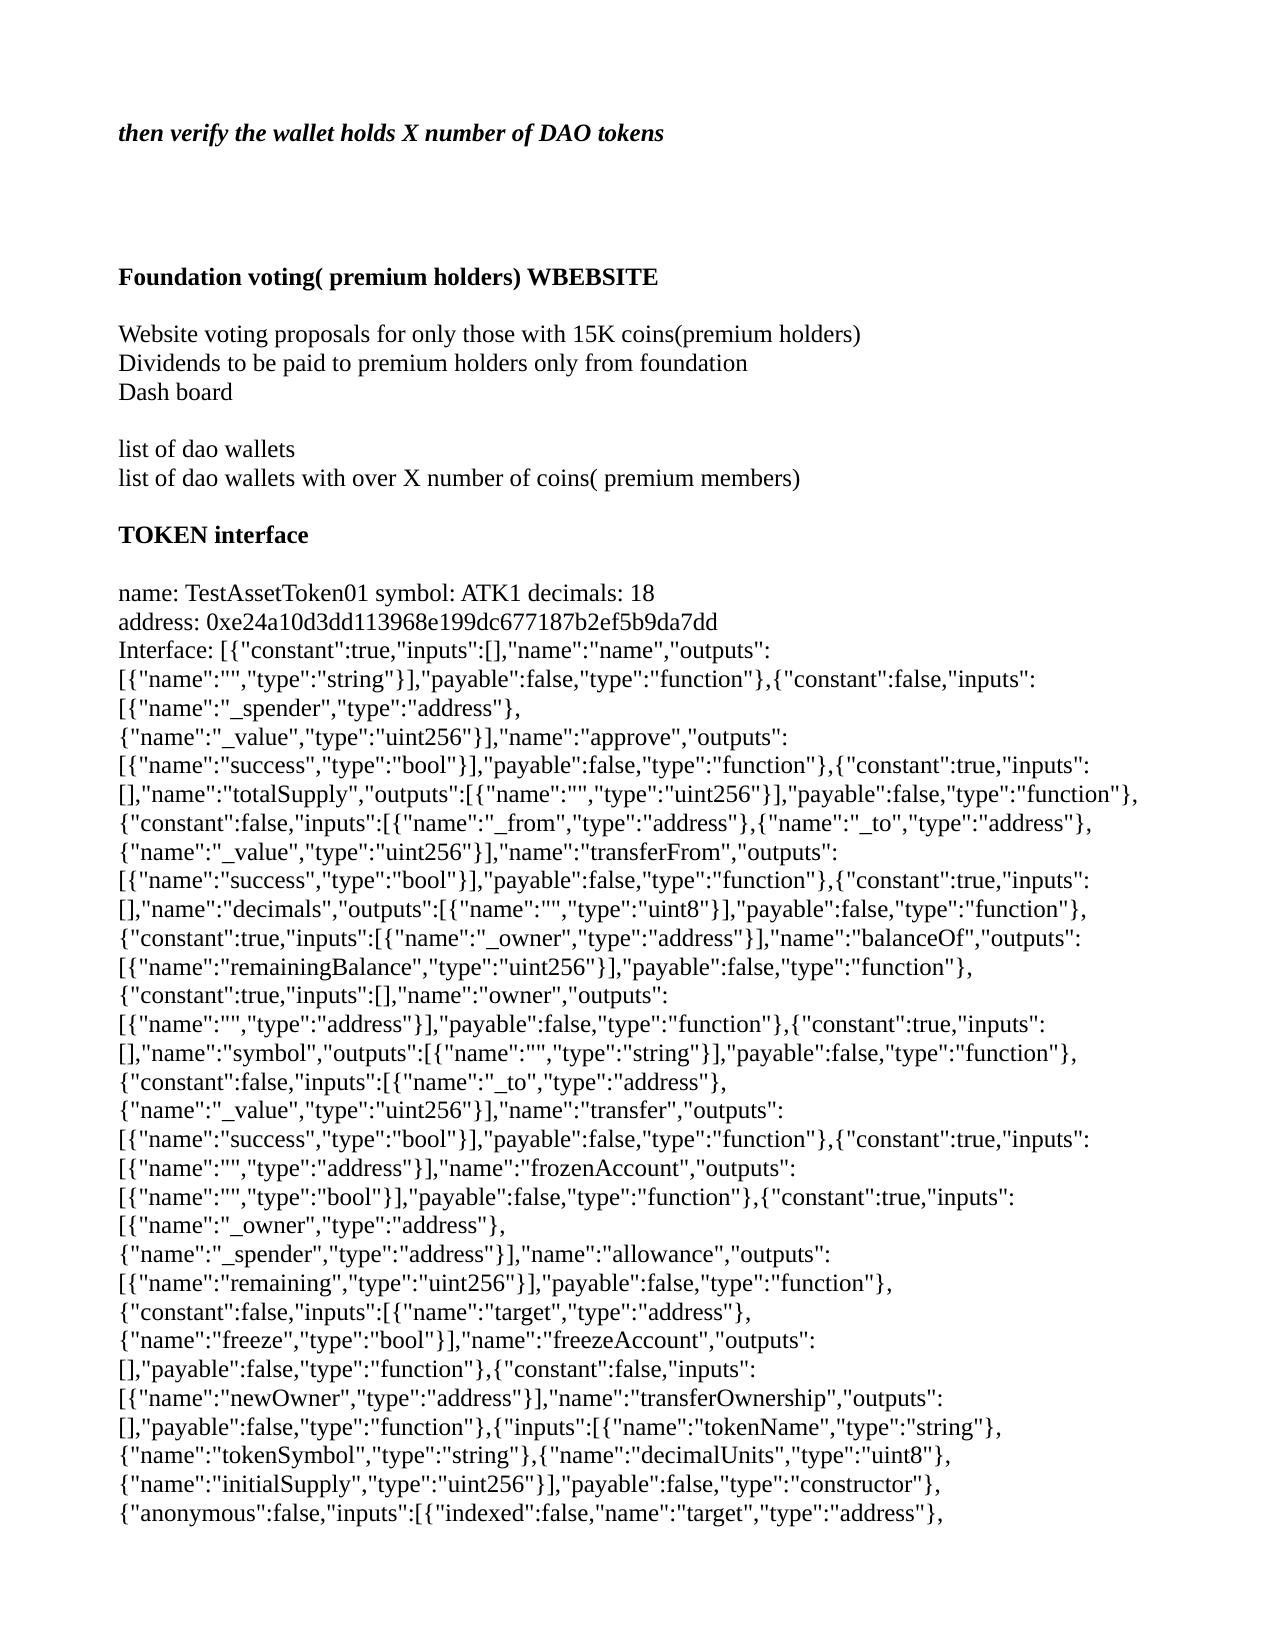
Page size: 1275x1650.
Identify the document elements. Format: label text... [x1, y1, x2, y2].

text list of dao wallets [118, 434, 1157, 463]
text list of dao wallets with over X number of coins( premium members) [118, 463, 1157, 492]
text TOKEN interface [118, 521, 1157, 549]
text Dividends to be paid to premium holders only from foundation [118, 348, 1157, 377]
text then verify the wallet holds X number of DAO tokens [118, 118, 1157, 147]
text Dash board [118, 377, 1157, 406]
text Foundation voting( premium holders) WBEBSITE [118, 262, 1157, 291]
text Website voting proposals for only those with 15K coins(premium holders) [118, 319, 1157, 348]
text name: TestAssetToken01 symbol: ATK1 decimals: 18 address: 0xe24a10d3dd113968e199dc677187b2ef5b9da7dd Interface: [{"constant":true,"inputs":[],"name":"name","outputs":[{"name":"","type":"string"}],"payable":false,"type":"function"},{"constant":false,"inputs":[{"name":"_spender","type":"address"},{"name":"_value","type":"uint256"}],"name":"approve","outputs":[{"name":"success","type":"bool"}],"payable":false,"type":"function"},{"constant":true,"inputs":[],"name":"totalSupply","outputs":[{"name":"","type":"uint256"}],"payable":false,"type":"function"},{"constant":false,"inputs":[{"name":"_from","type":"address"},{"name":"_to","type":"address"},{"name":"_value","type":"uint256"}],"name":"transferFrom","outputs":[{"name":"success","type":"bool"}],"payable":false,"type":"function"},{"constant":true,"inputs":[],"name":"decimals","outputs":[{"name":"","type":"uint8"}],"payable":false,"type":"function"},{"constant":true,"inputs":[{"name":"_owner","type":"address"}],"name":"balanceOf","outputs":[{"name":"remainingBalance","type":"uint256"}],"payable":false,"type":"function"},{"constant":true,"inputs":[],"name":"owner","outputs":[{"name":"","type":"address"}],"payable":false,"type":"function"},{"constant":true,"inputs":[],"name":"symbol","outputs":[{"name":"","type":"string"}],"payable":false,"type":"function"},{"constant":false,"inputs":[{"name":"_to","type":"address"},{"name":"_value","type":"uint256"}],"name":"transfer","outputs":[{"name":"success","type":"bool"}],"payable":false,"type":"function"},{"constant":true,"inputs":[{"name":"","type":"address"}],"name":"frozenAccount","outputs":[{"name":"","type":"bool"}],"payable":false,"type":"function"},{"constant":true,"inputs":[{"name":"_owner","type":"address"},{"name":"_spender","type":"address"}],"name":"allowance","outputs":[{"name":"remaining","type":"uint256"}],"payable":false,"type":"function"},{"constant":false,"inputs":[{"name":"target","type":"address"},{"name":"freeze","type":"bool"}],"name":"freezeAccount","outputs":[],"payable":false,"type":"function"},{"constant":false,"inputs":[{"name":"newOwner","type":"address"}],"name":"transferOwnership","outputs":[],"payable":false,"type":"function"},{"inputs":[{"name":"tokenName","type":"string"},{"name":"tokenSymbol","type":"string"},{"name":"decimalUnits","type":"uint8"},{"name":"initialSupply","type":"uint256"}],"payable":false,"type":"constructor"},{"anonymous":false,"inputs":[{"indexed":false,"name":"target","type":"address"}, [118, 578, 1157, 1527]
